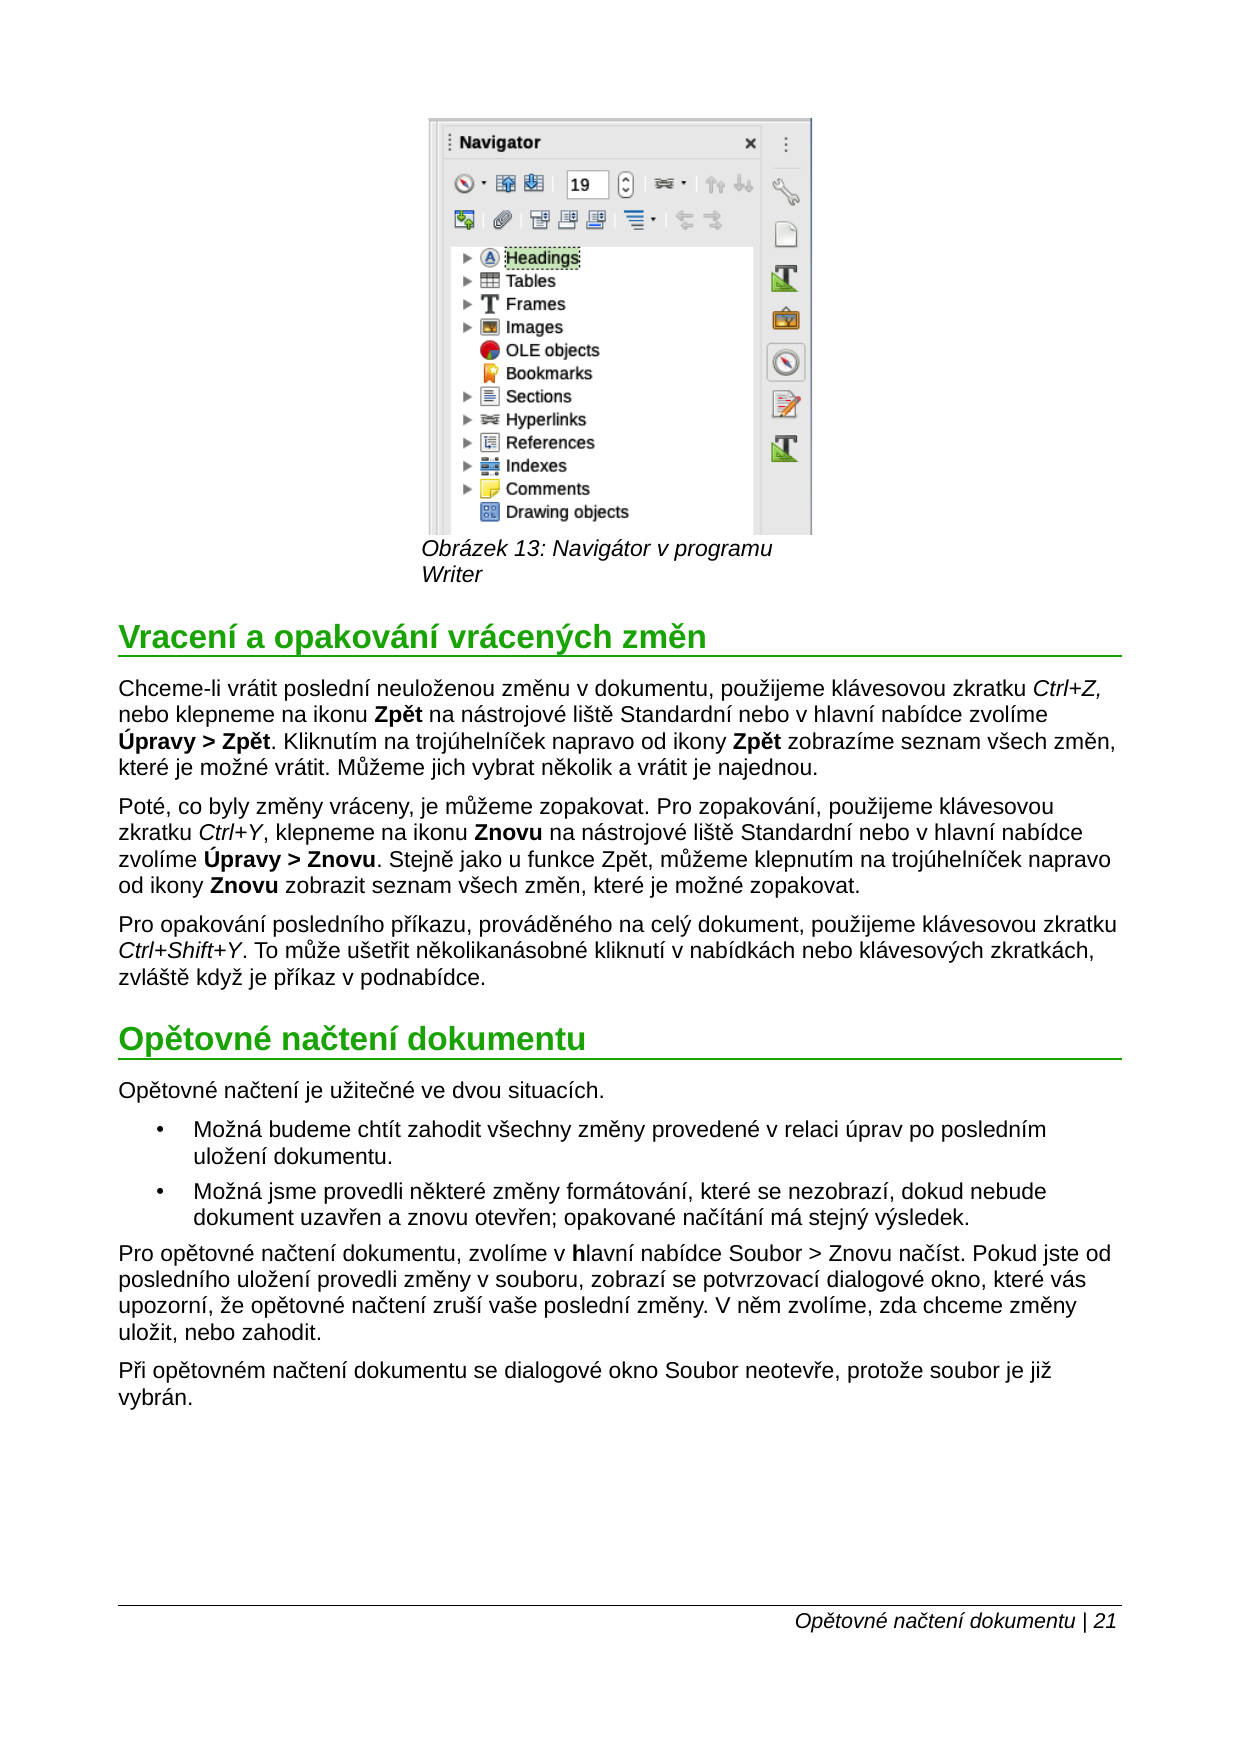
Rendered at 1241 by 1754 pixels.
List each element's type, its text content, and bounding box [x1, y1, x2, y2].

text Chceme-li vrátit poslední neuloženou změnu v dokumentu, použijeme klávesovou zkratku Ctrl+Z, nebo klepneme na ikonu Zpět na nástrojové liště Standardní nebo v hlavní nabídce zvolíme Úpravy > Zpět. Kliknutím na trojúhelníček napravo od ikony Zpět zobrazíme seznam všech změn, které je možné vrátit. Můžeme jich vybrat několik a vrátit je najednou. [118, 675, 1122, 780]
text Poté, co byly změny vráceny, je můžeme zopakovat. Pro zopakování, použijeme klávesovou zkratku Ctrl+Y, klepneme na ikonu Znovu na nástrojové liště Standardní nebo v hlavní nabídce zvolíme Úpravy > Znovu. Stejně jako u funkce Zpět, můžeme klepnutím na trojúhelníček napravo od ikony Znovu zobrazit seznam všech změn, které je možné zopakovat. [118, 793, 1122, 898]
text Pro opakování posledního příkazu, prováděného na celý dokument, použijeme klávesovou zkratku Ctrl+Shift+Y. To může ušetřit několikanásobné kliknutí v nabídkách nebo klávesových zkratkách, zvláště když je příkaz v podnabídce. [118, 911, 1122, 990]
list Možná jsme provedli některé změny formátování, které se nezobrazí, dokud nebude dokument uzavřen a znovu otevřen; opakované načítání má stejný výsledek. [156, 1178, 1122, 1231]
text Při opětovném načtení dokumentu se dialogové okno Soubor neotevře, protože soubor je již vybrán. [118, 1357, 1122, 1410]
text Obrázek 13: Navigátor v programu Writer [421, 118, 819, 587]
subtitle Vracení a opakování vrácených změn [118, 617, 1122, 655]
subtitle Opětovné načtení dokumentu [118, 1019, 1122, 1058]
picture [428, 118, 813, 535]
text Opětovné načtení je užitečné ve dvou situacích. [118, 1077, 1122, 1104]
list Možná budeme chtít zahodit všechny změny provedené v relaci úprav po posledním uložení dokumentu. [156, 1116, 1122, 1169]
text Pro opětovné načtení dokumentu, zvolíme v hlavní nabídce Soubor > Znovu načíst. Pokud jste od posledního uložení provedli změny v souboru, zobrazí se potvrzovací dialogové okno, které vás upozorní, že opětovné načtení zruší vaše poslední změny. V něm zvolíme, zda chceme změny uložit, nebo zahodit. [118, 1239, 1122, 1345]
